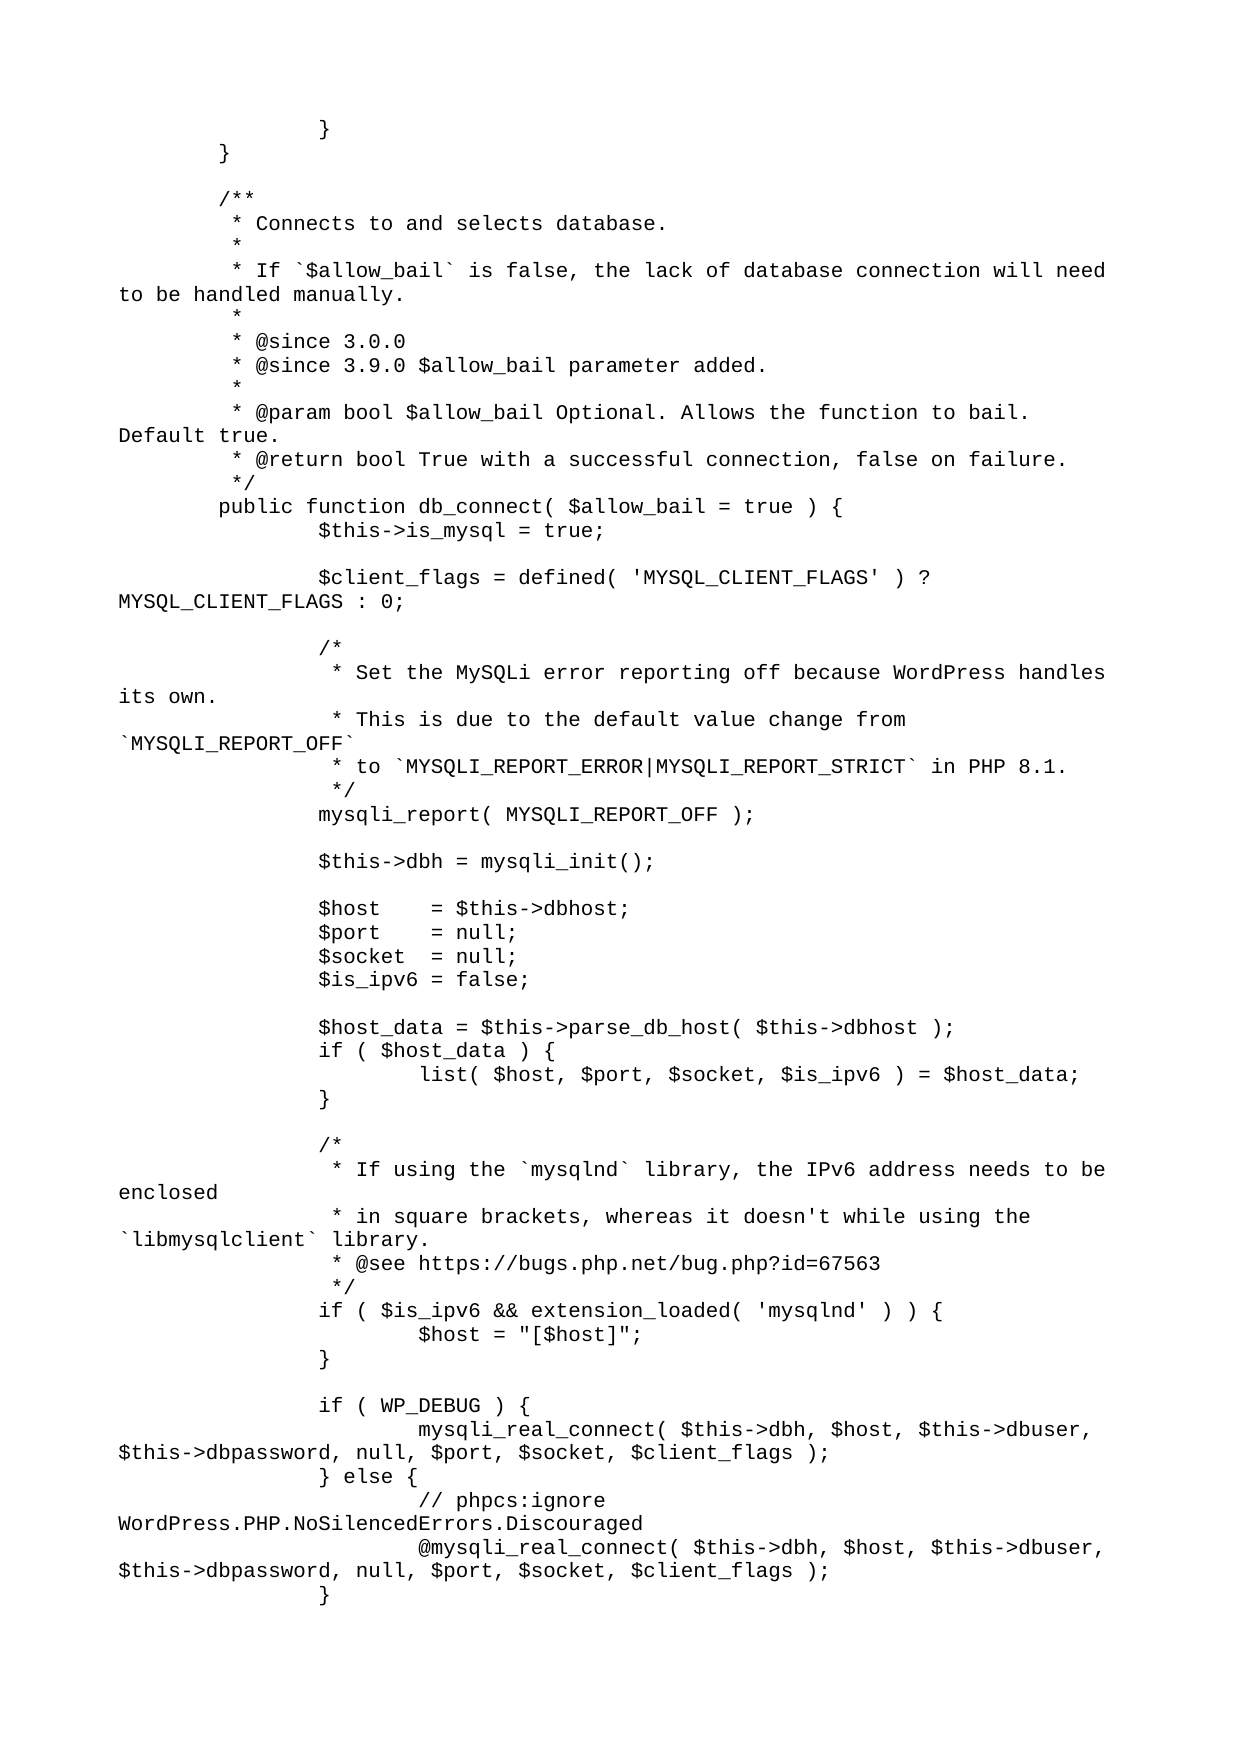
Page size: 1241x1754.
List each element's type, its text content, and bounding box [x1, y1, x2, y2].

text public function db_connect( $allow_bail = true ) { [118, 496, 1122, 520]
text */ [118, 780, 1122, 804]
text /** [118, 189, 1122, 213]
text @mysqli_real_connect( $this->dbh, $host, $this->dbuser, $this->dbpassword, null, $port, $socket, $client_flags ); [118, 1537, 1122, 1584]
text if ( WP_DEBUG ) { [118, 1395, 1122, 1419]
text list( $host, $port, $socket, $is_ipv6 ) = $host_data; [118, 1064, 1122, 1088]
text * in square brackets, whereas it doesn't while using the `libmysqlclient` library. [118, 1206, 1122, 1253]
text if ( $host_data ) { [118, 1040, 1122, 1064]
text * Set the MySQLi error reporting off because WordPress handles its own. [118, 662, 1122, 709]
text mysqli_real_connect( $this->dbh, $host, $this->dbuser, $this->dbpassword, null, $port, $socket, $client_flags ); [118, 1419, 1122, 1466]
text } [118, 1088, 1122, 1111]
text } [118, 1584, 1122, 1608]
text mysqli_report( MYSQLI_REPORT_OFF ); [118, 804, 1122, 827]
text * @param bool $allow_bail Optional. Allows the function to bail. Default true. [118, 402, 1122, 449]
text } [118, 142, 1122, 165]
text * [118, 378, 1122, 402]
text * @return bool True with a successful connection, false on failure. [118, 449, 1122, 473]
text $this->dbh = mysqli_init(); [118, 851, 1122, 875]
text */ [118, 473, 1122, 496]
text // phpcs:ignore WordPress.PHP.NoSilencedErrors.Discouraged [118, 1489, 1122, 1537]
text * [118, 307, 1122, 331]
text /* [118, 1135, 1122, 1158]
text * [118, 236, 1122, 260]
text $socket = null; [118, 946, 1122, 969]
text * Connects to and selects database. [118, 213, 1122, 236]
text */ [118, 1277, 1122, 1300]
text } [118, 118, 1122, 142]
text $this->is_mysql = true; [118, 520, 1122, 544]
text $host = "[$host]"; [118, 1324, 1122, 1348]
text * This is due to the default value change from `MYSQLI_REPORT_OFF` [118, 709, 1122, 757]
text * @since 3.9.0 $allow_bail parameter added. [118, 354, 1122, 378]
text if ( $is_ipv6 && extension_loaded( 'mysqlnd' ) ) { [118, 1300, 1122, 1324]
text } [118, 1348, 1122, 1371]
text } else { [118, 1466, 1122, 1489]
text $host_data = $this->parse_db_host( $this->dbhost ); [118, 1017, 1122, 1040]
text $is_ipv6 = false; [118, 969, 1122, 993]
text $host = $this->dbhost; [118, 898, 1122, 922]
text * to `MYSQLI_REPORT_ERROR|MYSQLI_REPORT_STRICT` in PHP 8.1. [118, 757, 1122, 780]
text * @since 3.0.0 [118, 331, 1122, 354]
text /* [118, 638, 1122, 662]
text $client_flags = defined( 'MYSQL_CLIENT_FLAGS' ) ? MYSQL_CLIENT_FLAGS : 0; [118, 567, 1122, 615]
text * If using the `mysqlnd` library, the IPv6 address needs to be enclosed [118, 1158, 1122, 1206]
text $port = null; [118, 922, 1122, 946]
text * If `$allow_bail` is false, the lack of database connection will need to be handled manually. [118, 260, 1122, 307]
text * @see https://bugs.php.net/bug.php?id=67563 [118, 1253, 1122, 1277]
